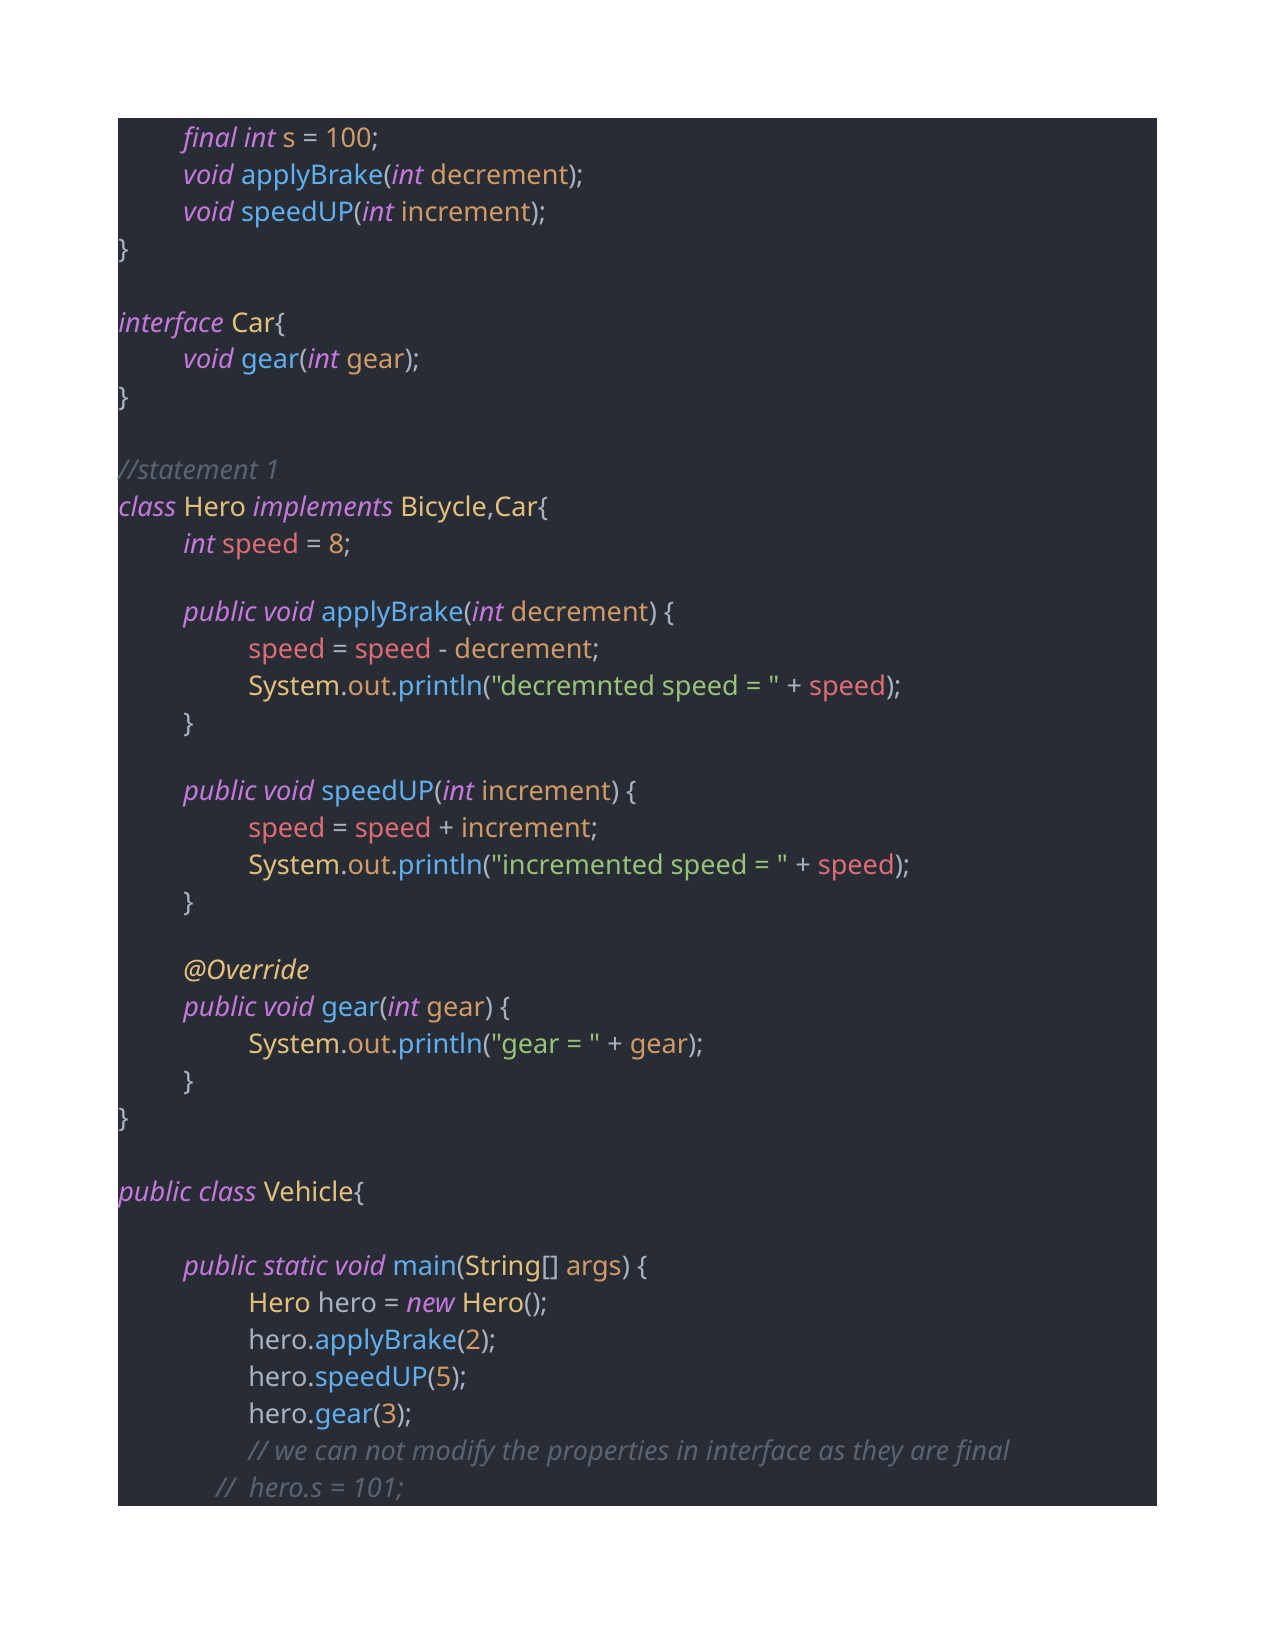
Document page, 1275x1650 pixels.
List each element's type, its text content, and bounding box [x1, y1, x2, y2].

text public void speedUP(int increment) { [118, 771, 1157, 808]
text hero.applyBrake(2); [118, 1321, 1157, 1358]
text //statement 1 [118, 451, 1157, 488]
text speed = speed - decrement; [118, 629, 1157, 667]
text System.out.println("decremnted speed = " + speed); [118, 667, 1157, 704]
text } [118, 229, 1157, 266]
text void speedUP(int increment); [118, 192, 1157, 229]
text final int s = 100; [118, 118, 1157, 155]
text public void gear(int gear) { [118, 988, 1157, 1025]
text } [118, 377, 1157, 414]
text speed = speed + increment; [118, 808, 1157, 846]
text } [118, 1099, 1157, 1136]
text } [118, 883, 1157, 920]
text void gear(int gear); [118, 340, 1157, 377]
text public class Vehicle{ [118, 1173, 1157, 1209]
text // hero.s = 101; [118, 1469, 1157, 1506]
text int speed = 8; [118, 524, 1157, 562]
text Hero hero = new Hero(); [118, 1283, 1157, 1321]
text // we can not modify the properties in interface as they are final [118, 1432, 1157, 1469]
text hero.speedUP(5); [118, 1358, 1157, 1395]
text class Hero implements Bicycle,Car{ [118, 488, 1157, 524]
text @Override [118, 951, 1157, 988]
text hero.gear(3); [118, 1395, 1157, 1432]
text public static void main(String[] args) { [118, 1246, 1157, 1283]
text System.out.println("gear = " + gear); [118, 1025, 1157, 1062]
text } [118, 704, 1157, 741]
text interface Car{ [118, 303, 1157, 340]
text System.out.println("incremented speed = " + speed); [118, 846, 1157, 883]
text public void applyBrake(int decrement) { [118, 592, 1157, 629]
text void applyBrake(int decrement); [118, 155, 1157, 192]
text } [118, 1062, 1157, 1099]
